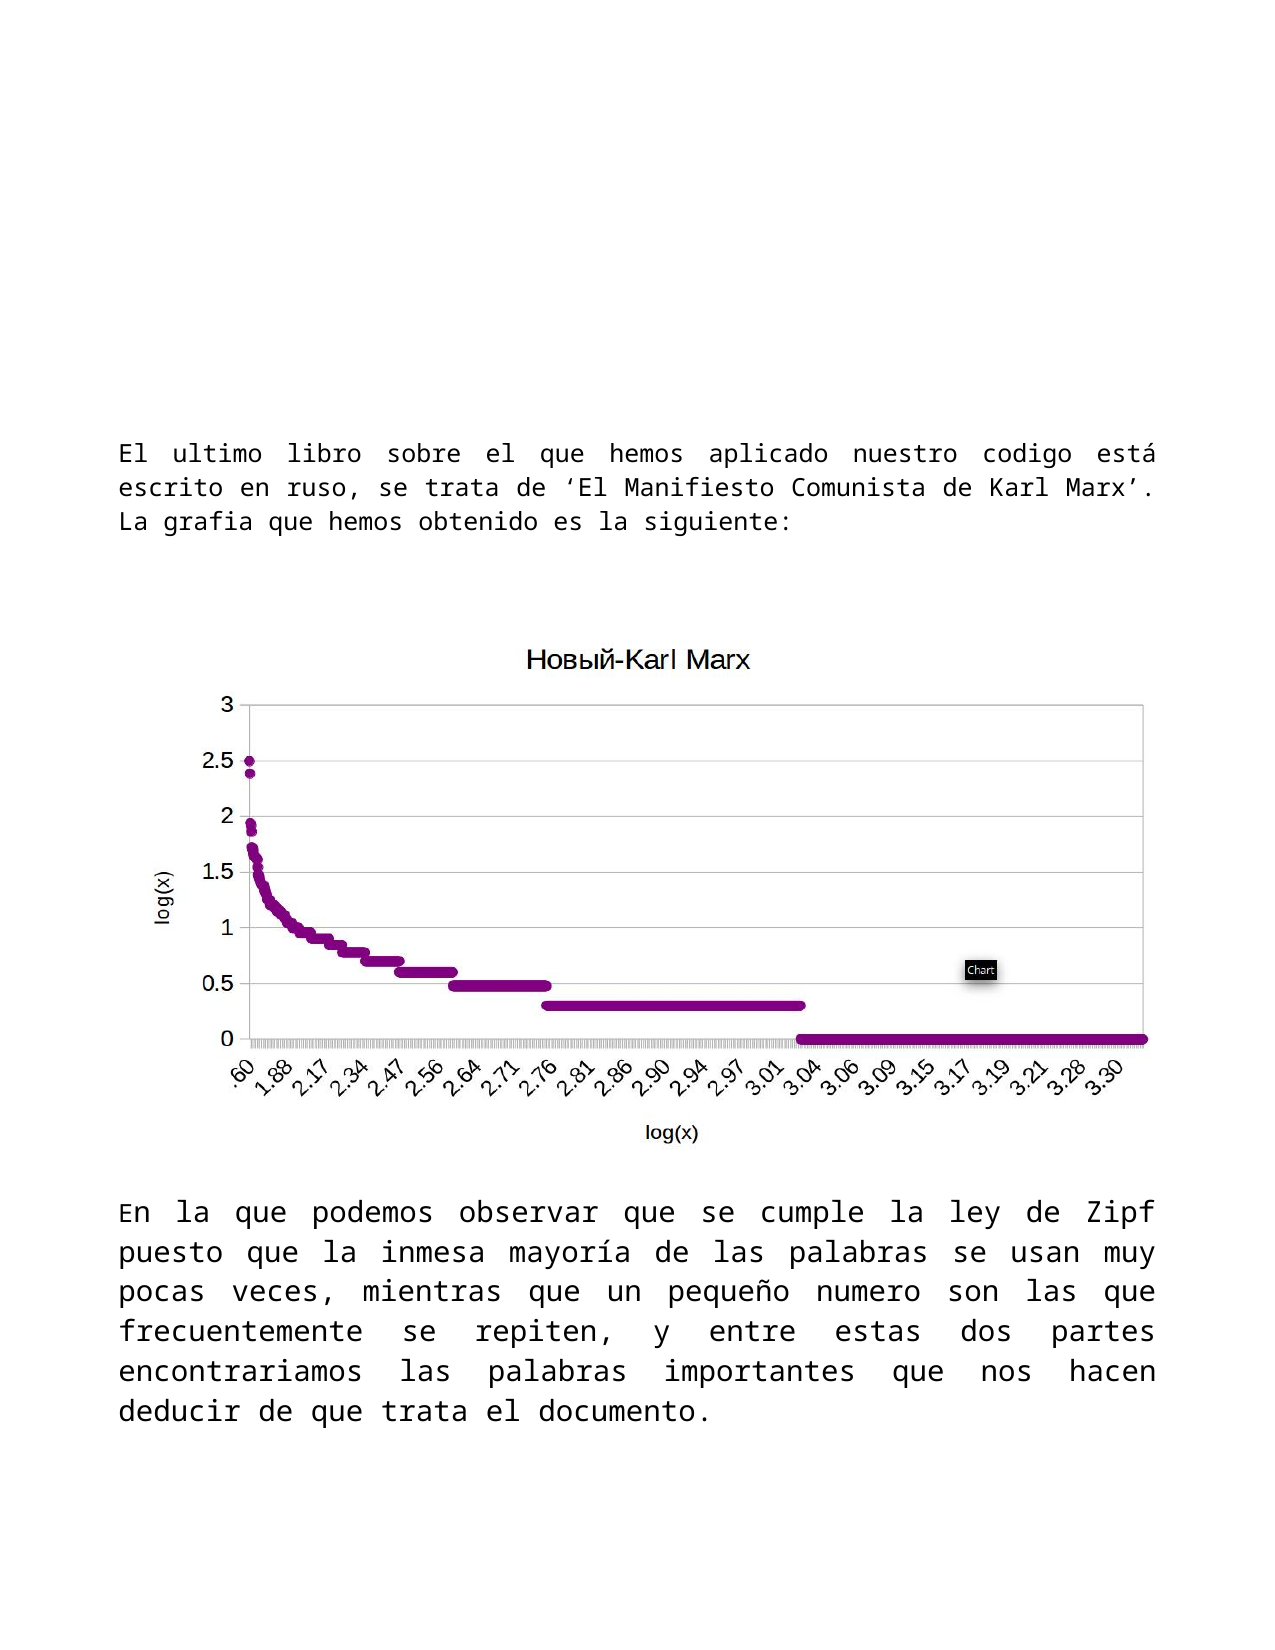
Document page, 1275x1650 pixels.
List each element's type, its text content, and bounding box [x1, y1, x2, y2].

text El ultimo libro sobre el que hemos aplicado nuestro codigo está escrito en ruso, se trata de ‘El Manifiesto Comunista de Karl Marx’. La grafia que hemos obtenido es la siguiente: [118, 436, 1157, 538]
picture [118, 620, 1157, 1158]
text En la que podemos observar que se cumple la ley de Zipf puesto que la inmesa mayoría de las palabras se usan muy pocas veces, mientras que un pequeño numero son las que frecuentemente se repiten, y entre estas dos partes encontrariamos las palabras importantes que nos hacen deducir de que trata el documento. [118, 1191, 1157, 1429]
